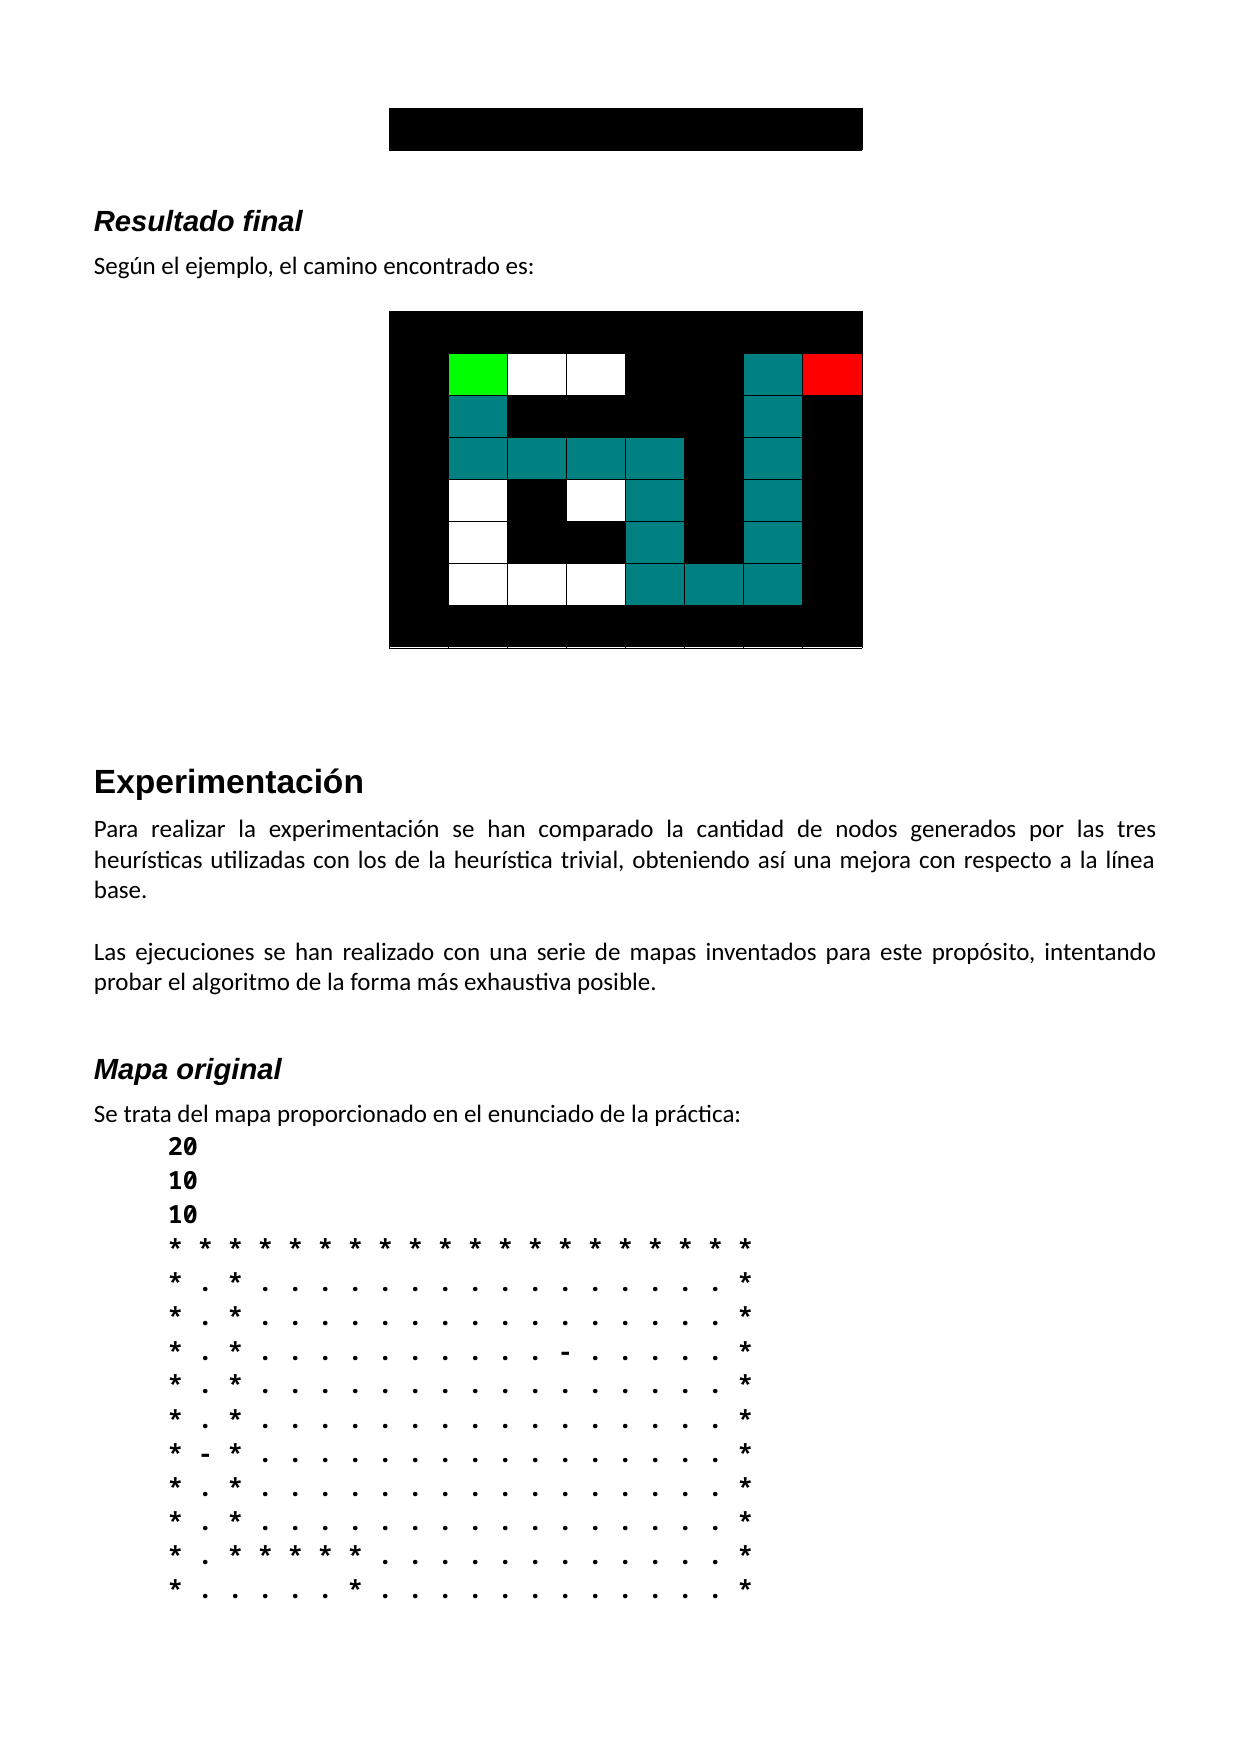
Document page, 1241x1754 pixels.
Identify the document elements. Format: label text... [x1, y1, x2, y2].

table_cell [744, 438, 802, 479]
table_cell [626, 606, 684, 647]
table_cell [685, 396, 743, 437]
table_cell [626, 396, 684, 437]
text Según el ejemplo, el camino encontrado es: [94, 250, 1157, 280]
table_header [390, 312, 448, 353]
text 10 [168, 1197, 1157, 1231]
table_cell [626, 564, 684, 605]
table_header [449, 312, 507, 353]
table_cell [803, 438, 862, 479]
table_cell [803, 522, 862, 563]
table_cell [685, 109, 743, 150]
text * . * . . . . . . . . . . . . . . . . * [168, 1401, 1157, 1435]
table_cell [567, 522, 625, 563]
table_cell [803, 606, 862, 647]
table_cell [449, 354, 507, 395]
table_cell [390, 522, 448, 563]
table_cell [567, 396, 625, 437]
table_cell [626, 438, 684, 479]
text * . * . . . . . . . . . . . . . . . . * [168, 1265, 1157, 1299]
text 20 [168, 1129, 1157, 1163]
text * . * . . . . . . . . . . - . . . . . * [168, 1333, 1157, 1367]
table_cell [567, 109, 625, 150]
text * . . . . . * . . . . . . . . . . . . * [168, 1572, 1157, 1606]
table_header [803, 312, 862, 353]
table_cell [449, 396, 507, 437]
table_cell [744, 109, 802, 150]
table_cell [449, 522, 507, 563]
table_cell [567, 354, 625, 395]
table_cell [508, 438, 566, 479]
table_cell [567, 606, 625, 647]
text Se trata del mapa proporcionado en el enunciado de la práctica: [94, 1098, 1157, 1129]
table_cell [626, 522, 684, 563]
table_cell [449, 564, 507, 605]
table_cell [449, 606, 507, 647]
text * . * . . . . . . . . . . . . . . . . * [168, 1367, 1157, 1401]
table_cell [567, 438, 625, 479]
table_header [508, 312, 566, 353]
table_header [744, 312, 802, 353]
table_cell [449, 438, 507, 479]
table_cell [626, 109, 684, 150]
table_cell [685, 606, 743, 647]
table_cell [803, 480, 862, 521]
subtitle Mapa original [94, 1052, 1157, 1086]
text 10 [168, 1163, 1157, 1197]
subtitle Experimentación [94, 762, 1157, 801]
table_cell [685, 564, 743, 605]
text * - * . . . . . . . . . . . . . . . . * [168, 1435, 1157, 1469]
table_header [626, 312, 684, 353]
text * . * . . . . . . . . . . . . . . . . * [168, 1469, 1157, 1503]
text * . * . . . . . . . . . . . . . . . . * [168, 1299, 1157, 1333]
table_cell [449, 109, 507, 150]
table_cell [390, 396, 448, 437]
table_cell [508, 480, 566, 521]
table_cell [744, 480, 802, 521]
text * . * * * * * . . . . . . . . . . . . * [168, 1537, 1157, 1572]
table_cell [685, 522, 743, 563]
table_cell [803, 396, 862, 437]
table_cell [390, 354, 448, 395]
table_cell [390, 480, 448, 521]
table_cell [567, 564, 625, 605]
table_cell [508, 354, 566, 395]
text * * * * * * * * * * * * * * * * * * * * [168, 1231, 1157, 1265]
table_cell [390, 438, 448, 479]
table_cell [508, 109, 566, 150]
table_cell [803, 354, 862, 395]
table_header [567, 312, 625, 353]
table_cell [390, 564, 448, 605]
table_cell [744, 522, 802, 563]
table_cell [803, 109, 862, 150]
table_cell [508, 396, 566, 437]
table_cell [744, 354, 802, 395]
table_cell [567, 480, 625, 521]
table_cell [744, 606, 802, 647]
table_cell [449, 480, 507, 521]
table_cell [626, 480, 684, 521]
table_cell [508, 564, 566, 605]
table_cell [390, 606, 448, 647]
table_cell [508, 606, 566, 647]
table_cell [685, 438, 743, 479]
table_cell [803, 564, 862, 605]
table_cell [390, 109, 448, 150]
text * . * . . . . . . . . . . . . . . . . * [168, 1503, 1157, 1537]
table_cell [744, 564, 802, 605]
table_header [685, 312, 743, 353]
text Las ejecuciones se han realizado con una serie de mapas inventados para este propósito, intentando probar el algoritmo de la forma más exhaustiva posible. [94, 936, 1157, 997]
subtitle Resultado final [94, 204, 1157, 237]
table_cell [744, 396, 802, 437]
table_cell [685, 354, 743, 395]
table_cell [508, 522, 566, 563]
table_cell [626, 354, 684, 395]
text Para realizar la experimentación se han comparado la cantidad de nodos generados por las tres heurísticas utilizadas con los de la heurística trivial, obteniendo así una mejora con respecto a la línea base. [94, 813, 1157, 905]
table_cell [685, 480, 743, 521]
